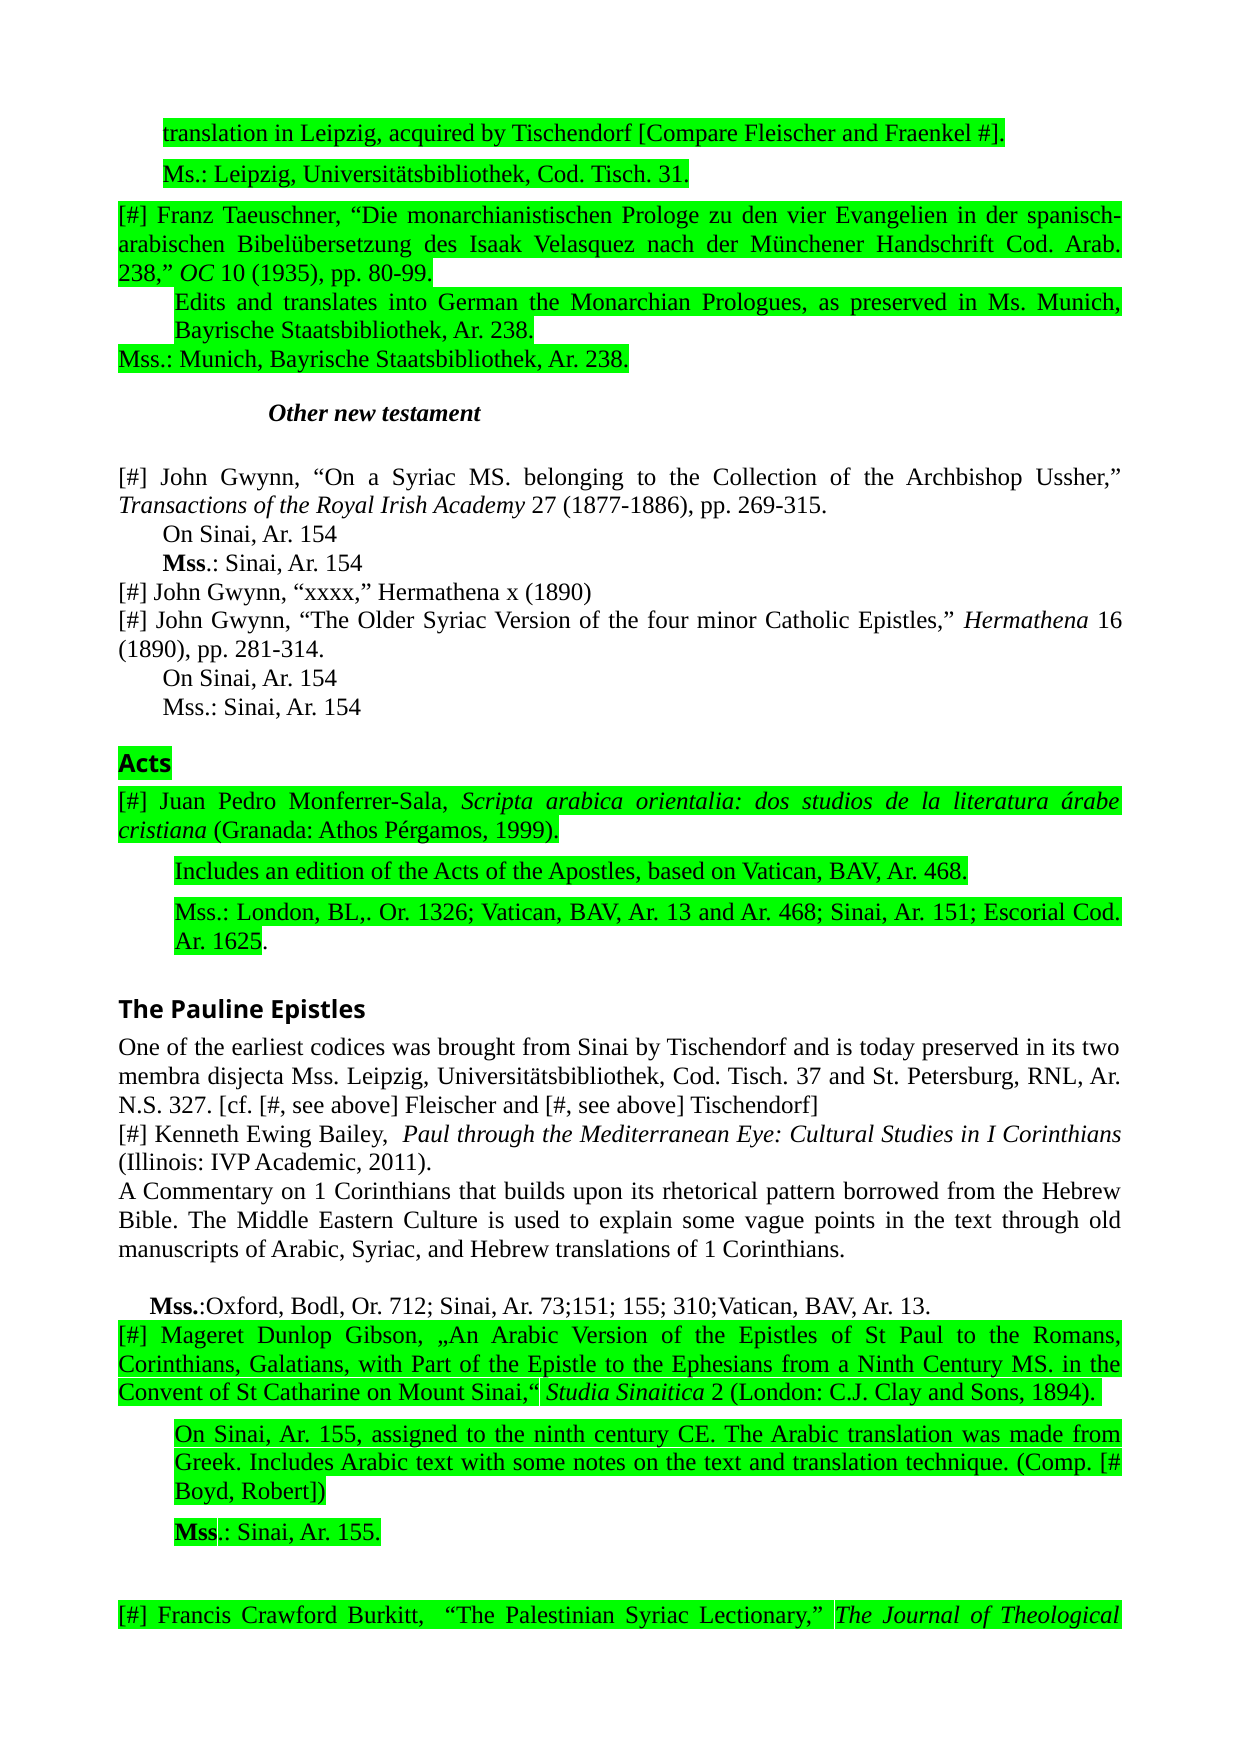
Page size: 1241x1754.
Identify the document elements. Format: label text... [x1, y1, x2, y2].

text Mss.: London, BL,. Or. 1326; Vatican, BAV, Ar. 13 and Ar. 468; Sinai, Ar. 151; Escorial Cod. Ar. 1625. [174, 897, 1122, 955]
text Mss.:Oxford, Bodl, Or. 712; Sinai, Ar. 73;151; 155; 310;Vatican, BAV, Ar. 13. [118, 1291, 1122, 1320]
text On Sinai, Ar. 154 [162, 519, 1122, 548]
subtitle Acts [118, 746, 1122, 780]
text [#] Franz Taeuschner, “Die monarchianistischen Prologe zu den vier Evangelien in der spanisch-arabischen Bibelübersetzung des Isaak Velasquez nach der Münchener Handschrift Cod. Arab. 238,” OC 10 (1935), pp. 80-99. [118, 201, 1122, 287]
text [#] Francis Crawford Burkitt, “The Palestinian Syriac Lectionary,” The Journal of Theological [118, 1600, 1122, 1629]
text [#] John Gwynn, “The Older Syriac Version of the four minor Catholic Epistles,” Hermathena 16 (1890), pp. 281-314. [118, 606, 1122, 663]
text On Sinai, Ar. 154 [162, 663, 1122, 692]
text [#] Mageret Dunlop Gibson, „An Arabic Version of the Epistles of St Paul to the Romans, Corinthians, Galatians, with Part of the Epistle to the Ephesians from a Ninth Century MS. in the Convent of St Catharine on Mount Sinai,“ Studia Sinaitica 2 (London: C.J. Clay and Sons, 1894). [118, 1320, 1122, 1406]
text [#] John Gwynn, “On a Syriac MS. belonging to the Collection of the Archbishop Ussher,” Transactions of the Royal Irish Academy 27 (1877-1886), pp. 269-315. [118, 462, 1122, 519]
subtitle Other new testament [268, 398, 1122, 427]
text One of the earliest codices was brought from Sinai by Tischendorf and is today preserved in its two membra disjecta Mss. Leipzig, Universitätsbibliothek, Cod. Tisch. 37 and St. Petersburg, RNL, Ar. N.S. 327. [cf. [#, see above] Fleischer and [#, see above] Tischendorf] [118, 1032, 1122, 1119]
text Mss.: Munich, Bayrische Staatsbibliothek, Ar. 238. [118, 344, 1122, 373]
text [#] Juan Pedro Monferrer-Sala, Scripta arabica orientalia: dos studios de la literatura árabe cristiana (Granada: Athos Pérgamos, 1999). [118, 786, 1122, 843]
text translation in Leipzig, acquired by Tischendorf [Compare Fleischer and Fraenkel #]. [162, 118, 1122, 147]
text Edits and translates into German the Monarchian Prologues, as preserved in Ms. Munich, Bayrische Staatsbibliothek, Ar. 238. [174, 287, 1122, 344]
subtitle The Pauline Epistles [118, 992, 1122, 1026]
text Ms.: Leipzig, Universitätsbibliothek, Cod. Tisch. 31. [162, 159, 1122, 188]
text [#] Kenneth Ewing Bailey, Paul through the Mediterranean Eye: Cultural Studies in I Corinthians (Illinois: IVP Academic, 2011). [118, 1119, 1122, 1176]
text Mss.: Sinai, Ar. 154 [162, 548, 1122, 577]
text A Commentary on 1 Corinthians that builds upon its rhetorical pattern borrowed from the Hebrew Bible. The Middle Eastern Culture is used to explain some vague points in the text through old manuscripts of Arabic, Syriac, and Hebrew translations of 1 Corinthians. [118, 1176, 1122, 1262]
text [#] John Gwynn, “xxxx,” Hermathena x (1890) [118, 577, 1122, 606]
text Includes an edition of the Acts of the Apostles, based on Vatican, BAV, Ar. 468. [118, 856, 1122, 885]
text Mss.: Sinai, Ar. 155. [174, 1517, 1122, 1546]
text On Sinai, Ar. 155, assigned to the ninth century CE. The Arabic translation was made from Greek. Includes Arabic text with some notes on the text and translation technique. (Comp. [# Boyd, Robert]) [174, 1419, 1122, 1505]
text Mss.: Sinai, Ar. 154 [162, 692, 1122, 721]
